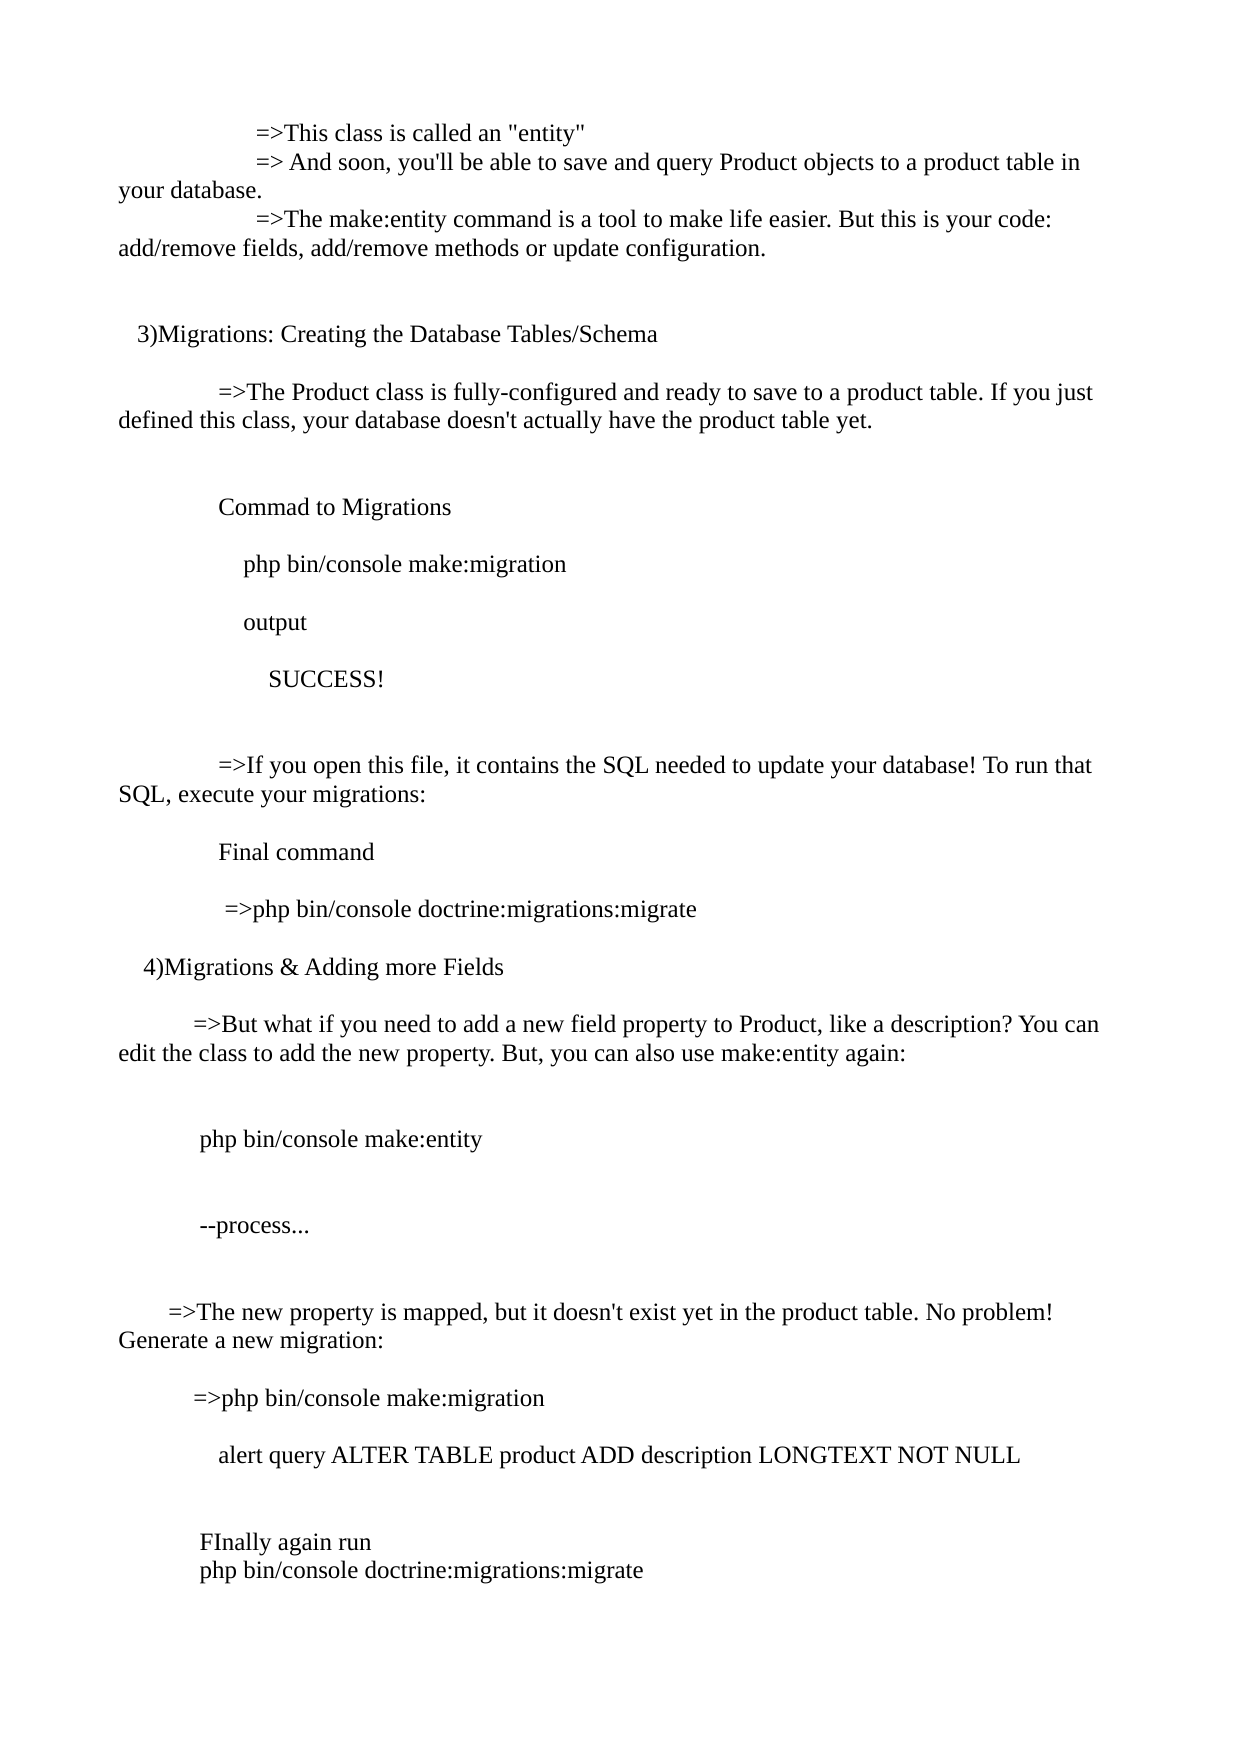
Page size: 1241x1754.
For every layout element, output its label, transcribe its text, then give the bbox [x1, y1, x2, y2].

text =>This class is called an "entity" [118, 118, 1122, 147]
text 3)Migrations: Creating the Database Tables/Schema [118, 319, 1122, 348]
text alert query ALTER TABLE product ADD description LONGTEXT NOT NULL [118, 1441, 1122, 1469]
text SUCCESS! [118, 664, 1122, 693]
text =>If you open this file, it contains the SQL needed to update your database! To run that SQL, execute your migrations: [118, 751, 1122, 808]
text --process... [118, 1211, 1122, 1239]
text Final command [118, 837, 1122, 866]
text php bin/console doctrine:migrations:migrate [118, 1556, 1122, 1584]
text =>The Product class is fully-configured and ready to save to a product table. If you just defined this class, your database doesn't actually have the product table yet. [118, 377, 1122, 434]
text =>The make:entity command is a tool to make life easier. But this is your code: add/remove fields, add/remove methods or update configuration. [118, 204, 1122, 262]
text =>php bin/console make:migration [118, 1383, 1122, 1412]
text Commad to Migrations [118, 492, 1122, 521]
text => And soon, you'll be able to save and query Product objects to a product table in your database. [118, 147, 1122, 204]
text php bin/console make:migration [118, 549, 1122, 578]
text =>php bin/console doctrine:migrations:migrate [118, 894, 1122, 923]
text =>The new property is mapped, but it doesn't exist yet in the product table. No problem! Generate a new migration: [118, 1297, 1122, 1354]
text output [118, 607, 1122, 636]
text =>But what if you need to add a new field property to Product, like a description? You can edit the class to add the new property. But, you can also use make:entity again: [118, 1009, 1122, 1067]
text 4)Migrations & Adding more Fields [118, 952, 1122, 981]
text FInally again run [118, 1527, 1122, 1556]
text php bin/console make:entity [118, 1124, 1122, 1153]
